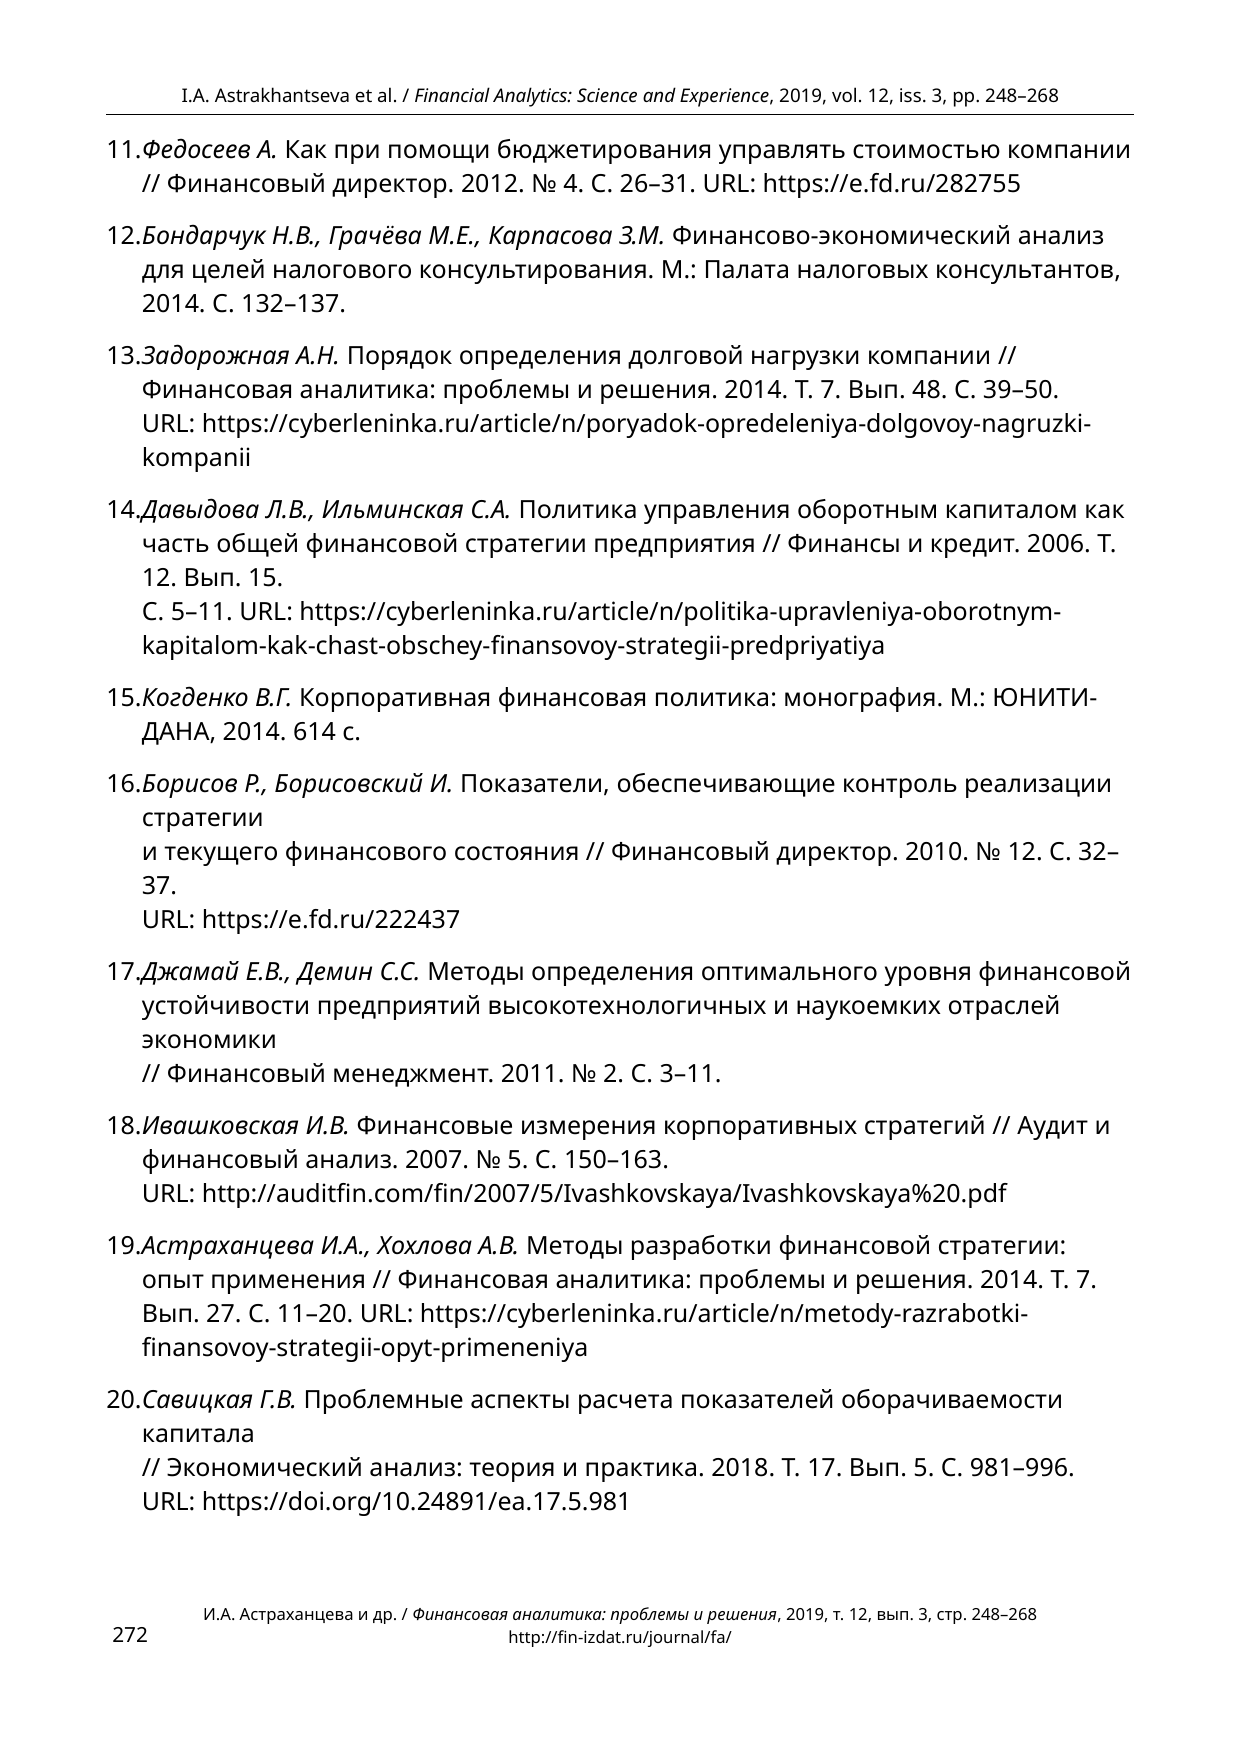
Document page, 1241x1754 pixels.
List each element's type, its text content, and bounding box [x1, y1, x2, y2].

list Савицкая Г.В. Проблемные аспекты расчета показателей оборачиваемости капитала // Экономический анализ: теория и практика. 2018. Т. 17. Вып. 5. С. 981–996. URL: https://doi.org/10.24891/ea.17.5.981 [106, 1381, 1134, 1517]
list Задорожная А.Н. Порядок определения долговой нагрузки компании // Финансовая аналитика: проблемы и решения. 2014. Т. 7. Вып. 48. С. 39–50. URL: https://cyberleninka.ru/article/n/poryadok-opredeleniya-dolgovoy-nagruzki-kompanii [106, 338, 1134, 474]
list Джамай Е.В., Демин С.С. Методы определения оптимального уровня финансовой устойчивости предприятий высокотехнологичных и наукоемких отраслей экономики // Финансовый менеджмент. 2011. № 2. С. 3–11. [106, 953, 1134, 1090]
list Борисов Р., Борисовский И. Показатели, обеспечивающие контроль реализации стратегии и текущего финансового состояния // Финансовый директор. 2010. № 12. С. 32–37. URL: https://e.fd.ru/222437 [106, 765, 1134, 936]
list Федосеев А. Как при помощи бюджетирования управлять стоимостью компании // Финансовый директор. 2012. № 4. С. 26–31. URL: https://e.fd.ru/282755 [106, 132, 1134, 200]
list Давыдова Л.В., Ильминская С.А. Политика управления оборотным капиталом как часть общей финансовой стратегии предприятия // Финансы и кредит. 2006. Т. 12. Вып. 15. С. 5–11. URL: https://cyberleninka.ru/article/n/politika-upravleniya-oborotnym-kapitalom-kak-chast-obschey-finansovoy-strategii-predpriyatiya [106, 492, 1134, 662]
list Когденко В.Г. Корпоративная финансовая политика: монография. М.: ЮНИТИ-ДАНА, 2014. 614 с. [106, 679, 1134, 748]
list Астраханцева И.А., Хохлова А.В. Методы разработки финансовой стратегии: опыт применения // Финансовая аналитика: проблемы и решения. 2014. Т. 7. Вып. 27. С. 11–20. URL: https://cyberleninka.ru/article/n/metody-razrabotki-finansovoy-strategii-opyt-primeneniya [106, 1227, 1134, 1363]
list Бондарчук Н.В., Грачёва М.Е., Карпасова З.М. Финансово-экономический анализ для целей налогового консультирования. М.: Палата налоговых консультантов, 2014. C. 132–137. [106, 218, 1134, 320]
list Ивашковская И.В. Финансовые измерения корпоративных стратегий // Аудит и финансовый анализ. 2007. № 5. С. 150–163. URL: http://auditfin.com/fin/2007/5/Ivashkovskaya/Ivashkovskaya%20.pdf [106, 1107, 1134, 1209]
